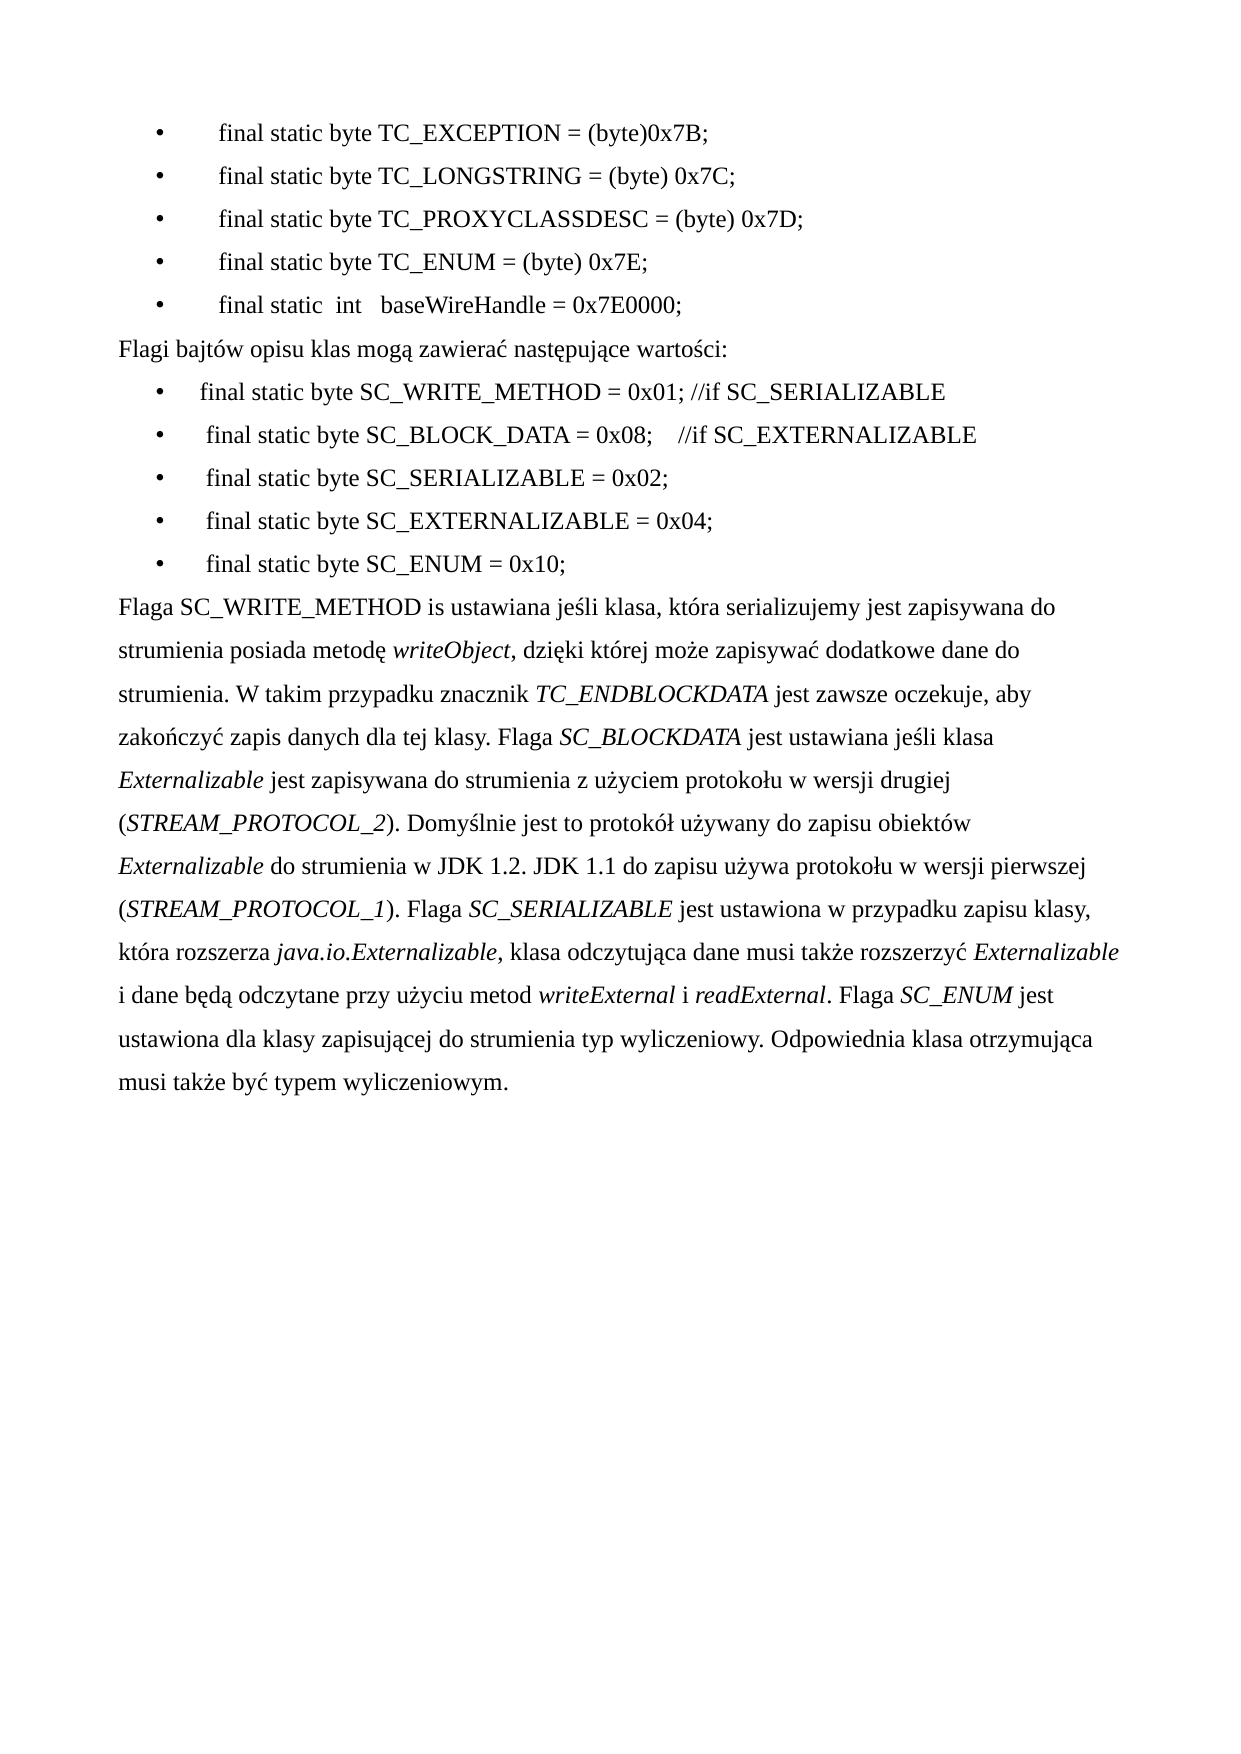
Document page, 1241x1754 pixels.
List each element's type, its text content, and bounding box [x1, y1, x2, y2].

list final static byte SC_ENUM = 0x10; [156, 549, 1122, 578]
list final static byte SC_WRITE_METHOD = 0x01; //if SC_SERIALIZABLE [156, 377, 1122, 406]
text Flaga SC_WRITE_METHOD is ustawiana jeśli klasa, która serializujemy jest zapisywana do strumienia posiada metodę writeObject, dzięki której może zapisywać dodatkowe dane do strumienia. W takim przypadku znacznik TC_ENDBLOCKDATA jest zawsze oczekuje, aby zakończyć zapis danych dla tej klasy. Flaga SC_BLOCKDATA jest ustawiana jeśli klasa Externalizable jest zapisywana do strumienia z użyciem protokołu w wersji drugiej (STREAM_PROTOCOL_2). Domyślnie jest to protokół używany do zapisu obiektów Externalizable do strumienia w JDK 1.2. JDK 1.1 do zapisu używa protokołu w wersji pierwszej (STREAM_PROTOCOL_1). Flaga SC_SERIALIZABLE jest ustawiona w przypadku zapisu klasy, która rozszerza java.io.Externalizable, klasa odczytująca dane musi także rozszerzyć Externalizable i dane będą odczytane przy użyciu metod writeExternal i readExternal. Flaga SC_ENUM jest ustawiona dla klasy zapisującej do strumienia typ wyliczeniowy. Odpowiednia klasa otrzymująca musi także być typem wyliczeniowym. [118, 592, 1122, 1096]
list final static byte TC_LONGSTRING = (byte) 0x7C; [156, 161, 1122, 190]
list final static byte SC_BLOCK_DATA = 0x08; //if SC_EXTERNALIZABLE [156, 420, 1122, 449]
list final static byte TC_ENUM = (byte) 0x7E; [156, 247, 1122, 276]
list final static int baseWireHandle = 0x7E0000; [156, 291, 1122, 319]
list final static byte TC_EXCEPTION = (byte)0x7B; [156, 118, 1122, 147]
list final static byte SC_EXTERNALIZABLE = 0x04; [156, 506, 1122, 535]
list final static byte TC_PROXYCLASSDESC = (byte) 0x7D; [156, 204, 1122, 233]
list final static byte SC_SERIALIZABLE = 0x02; [156, 463, 1122, 492]
text Flagi bajtów opisu klas mogą zawierać następujące wartości: [118, 334, 1122, 362]
